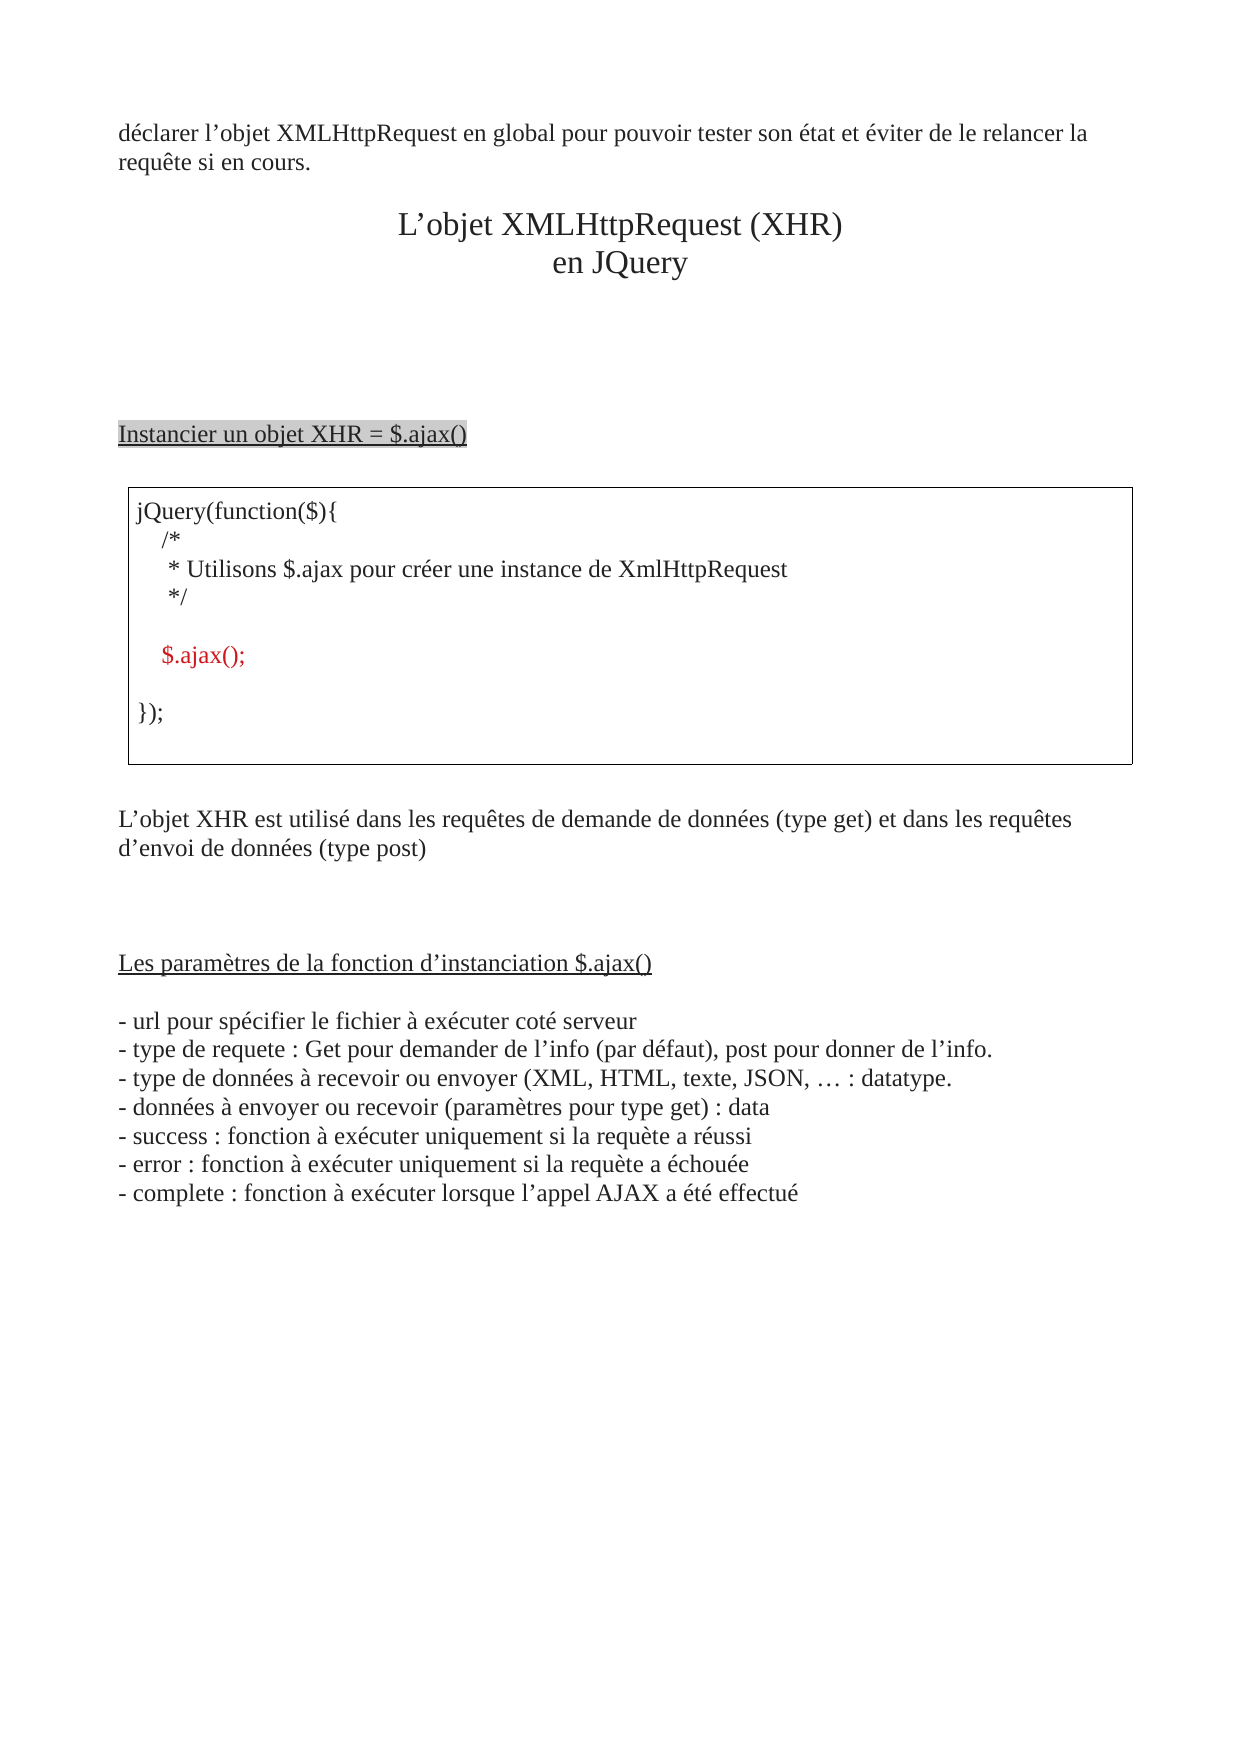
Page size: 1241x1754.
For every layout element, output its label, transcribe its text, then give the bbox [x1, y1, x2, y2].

text Les paramètres de la fonction d’instanciation $.ajax() [118, 948, 1122, 977]
text - type de requete : Get pour demander de l’info (par défaut), post pour donner de l’info. [118, 1034, 1122, 1063]
text - error : fonction à exécuter uniquement si la requète a échouée [118, 1149, 1122, 1178]
text - type de données à recevoir ou envoyer (XML, HTML, texte, JSON, … : datatype. [118, 1063, 1122, 1092]
text * Utilisons $.ajax pour créer une instance de XmlHttpRequest [136, 554, 1123, 582]
text /* [136, 525, 1123, 554]
text L’objet XMLHttpRequest (XHR) [118, 204, 1122, 243]
text [129, 488, 1132, 764]
text - complete : fonction à exécuter lorsque l’appel AJAX a été effectué [118, 1178, 1122, 1207]
text }); [136, 697, 1123, 726]
text en JQuery [118, 243, 1122, 281]
text jQuery(function($){ [136, 496, 1123, 525]
text $.ajax(); [136, 640, 1123, 669]
text - données à envoyer ou recevoir (paramètres pour type get) : data [118, 1092, 1122, 1121]
text - success : fonction à exécuter uniquement si la requète a réussi [118, 1121, 1122, 1149]
text Instancier un objet XHR = $.ajax() [118, 419, 1122, 448]
text déclarer l’objet XMLHttpRequest en global pour pouvoir tester son état et éviter de le relancer la requête si en cours. [118, 118, 1122, 176]
text */ [136, 582, 1123, 611]
text - url pour spécifier le fichier à exécuter coté serveur [118, 1006, 1122, 1034]
text L’objet XHR est utilisé dans les requêtes de demande de données (type get) et dans les requêtes d’envoi de données (type post) [118, 804, 1122, 862]
